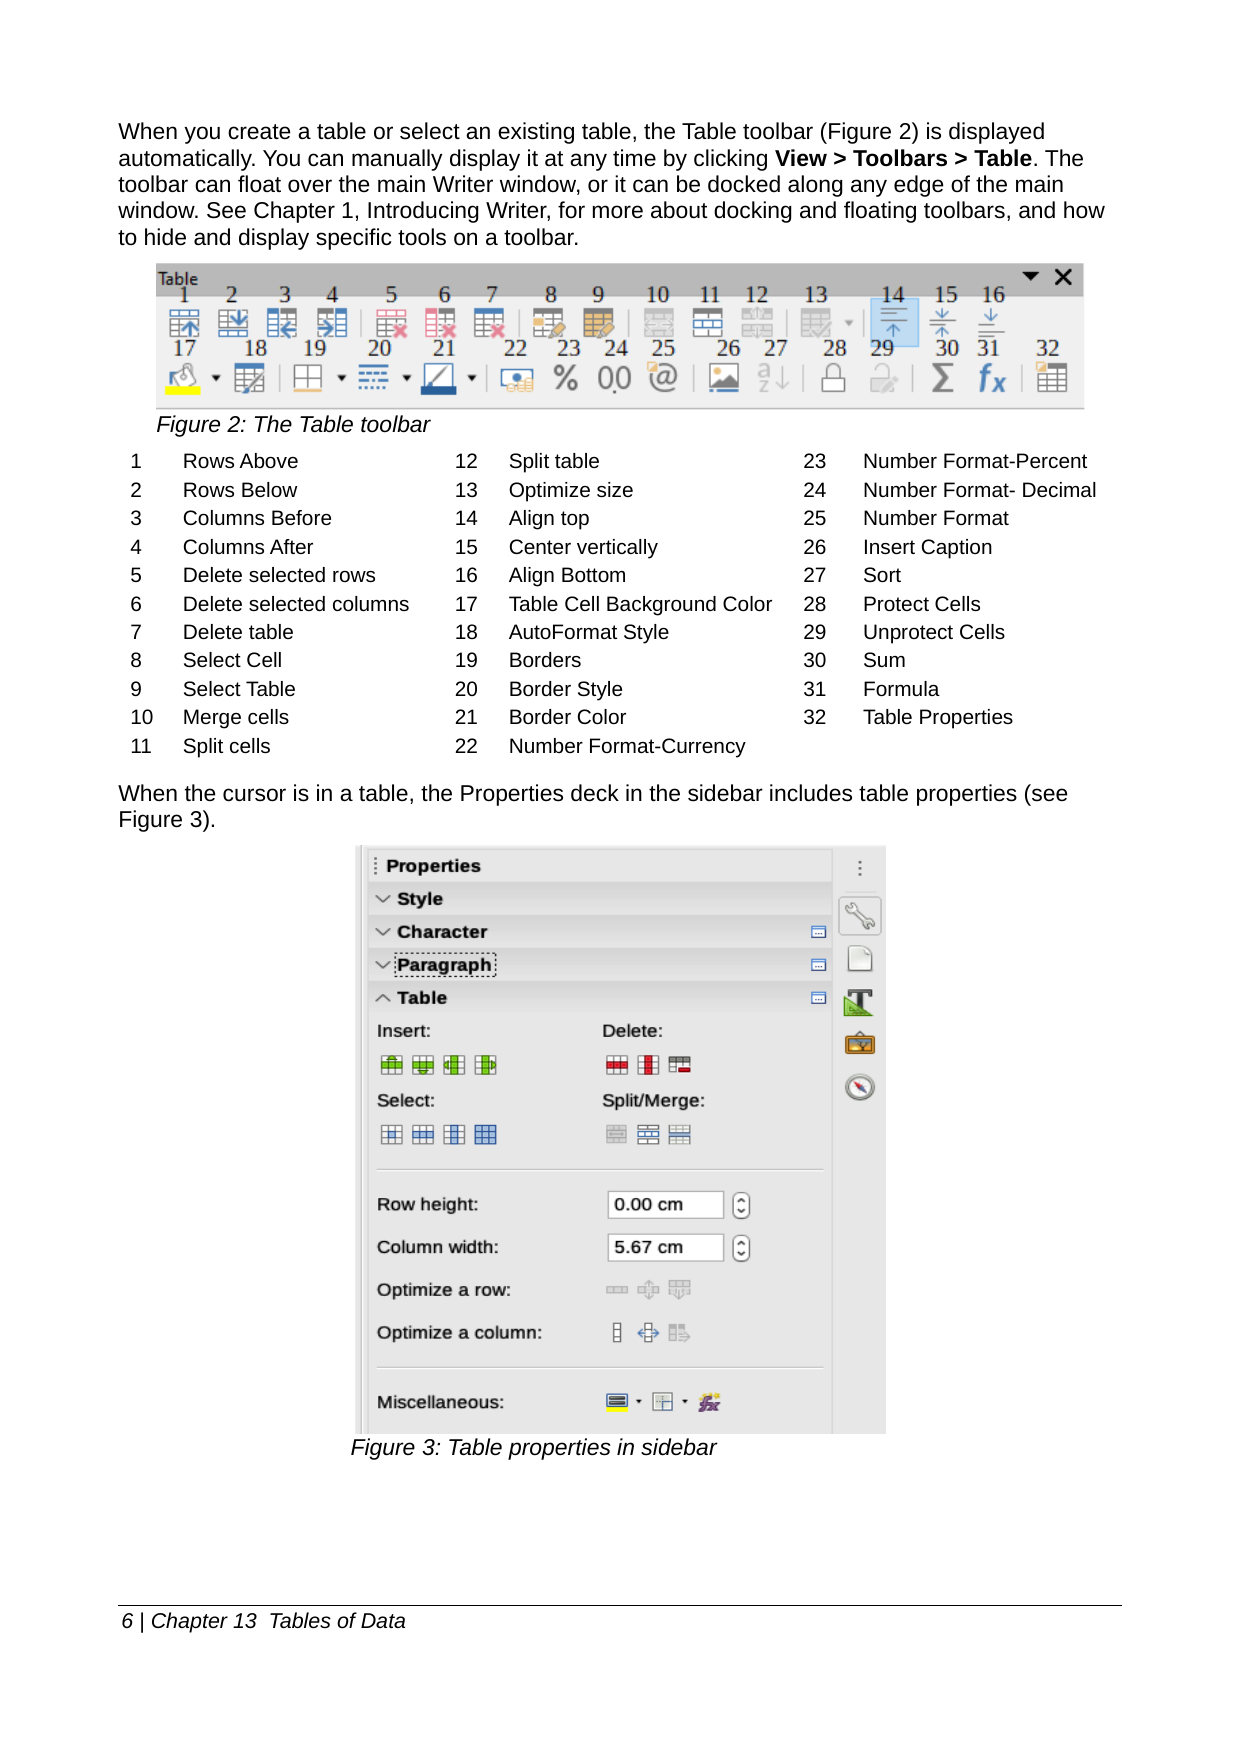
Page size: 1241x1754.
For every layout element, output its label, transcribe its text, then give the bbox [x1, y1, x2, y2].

table_cell Formula [851, 677, 1122, 705]
table_cell 11 [118, 734, 171, 762]
table_cell 2 [118, 478, 171, 506]
table_cell Select Cell [171, 648, 443, 677]
table_cell Align top [496, 506, 791, 534]
table_cell Number Format- Decimal [851, 478, 1122, 506]
table_cell 7 [118, 620, 171, 648]
table_cell 13 [443, 478, 496, 506]
table_cell Rows Below [171, 478, 443, 506]
table_cell 26 [791, 535, 851, 563]
table_cell Border Style [496, 677, 791, 705]
table_cell Merge cells [171, 705, 443, 734]
table_cell 5 [118, 563, 171, 591]
table_cell Delete table [171, 620, 443, 648]
table_cell Delete selected columns [171, 591, 443, 620]
table_cell Protect Cells [851, 591, 1122, 620]
table_cell Border Color [496, 705, 791, 734]
table_header Split table [496, 449, 791, 478]
table_cell Columns Before [171, 506, 443, 534]
table_cell 4 [118, 535, 171, 563]
table_cell 10 [118, 705, 171, 734]
table_cell Sort [851, 563, 1122, 591]
text Figure 3: Table properties in sidebar [350, 845, 890, 1460]
table_cell [791, 734, 851, 762]
table_cell 16 [443, 563, 496, 591]
table_cell Columns After [171, 535, 443, 563]
table_cell Borders [496, 648, 791, 677]
table_cell Split cells [171, 734, 443, 762]
table_cell Sum [851, 648, 1122, 677]
table_cell AutoFormat Style [496, 620, 791, 648]
table_cell 19 [443, 648, 496, 677]
table_cell 25 [791, 506, 851, 534]
table_cell Unprotect Cells [851, 620, 1122, 648]
table_cell 22 [443, 734, 496, 762]
table_cell 20 [443, 677, 496, 705]
text When the cursor is in a table, the Properties deck in the sidebar includes table properties (see Figure 3). [118, 780, 1122, 832]
table_cell Number Format-Currency [496, 734, 791, 762]
table_cell 32 [791, 705, 851, 734]
text When you create a table or select an existing table, the Table toolbar (Figure 2) is displayed automatically. You can manually display it at any time by clicking View > Toolbars > Table. The toolbar can float over the main Writer window, or it can be docked along any edge of the main window. See Chapter 1, Introducing Writer, for more about docking and floating toolbars, and how to hide and display specific tools on a toolbar. [118, 118, 1122, 250]
table_header 1 [118, 449, 171, 478]
table_cell Insert Caption [851, 535, 1122, 563]
table_cell 29 [791, 620, 851, 648]
table_header 23 [791, 449, 851, 478]
table_cell 3 [118, 506, 171, 534]
table_header 12 [443, 449, 496, 478]
table_cell 9 [118, 677, 171, 705]
table_cell 14 [443, 506, 496, 534]
table_cell Delete selected rows [171, 563, 443, 591]
table_cell 24 [791, 478, 851, 506]
table_cell 21 [443, 705, 496, 734]
table_cell 15 [443, 535, 496, 563]
table_cell Table Properties [851, 705, 1122, 734]
table_cell Align Bottom [496, 563, 791, 591]
table_cell 28 [791, 591, 851, 620]
table_cell Optimize size [496, 478, 791, 506]
table_cell 31 [791, 677, 851, 705]
table_cell Number Format [851, 506, 1122, 534]
table_header Number Format-Percent [851, 449, 1122, 478]
table_cell Center vertically [496, 535, 791, 563]
table_cell 27 [791, 563, 851, 591]
text Figure 2: The Table toolbar [156, 411, 1084, 437]
table_cell 8 [118, 648, 171, 677]
table_cell [851, 734, 1122, 762]
table_cell Select Table [171, 677, 443, 705]
table_header Rows Above [171, 449, 443, 478]
picture [156, 262, 1085, 411]
picture [354, 845, 886, 1434]
table_cell 30 [791, 648, 851, 677]
table_cell 18 [443, 620, 496, 648]
table_cell 6 [118, 591, 171, 620]
table_cell 17 [443, 591, 496, 620]
table_cell Table Cell Background Color [496, 591, 791, 620]
